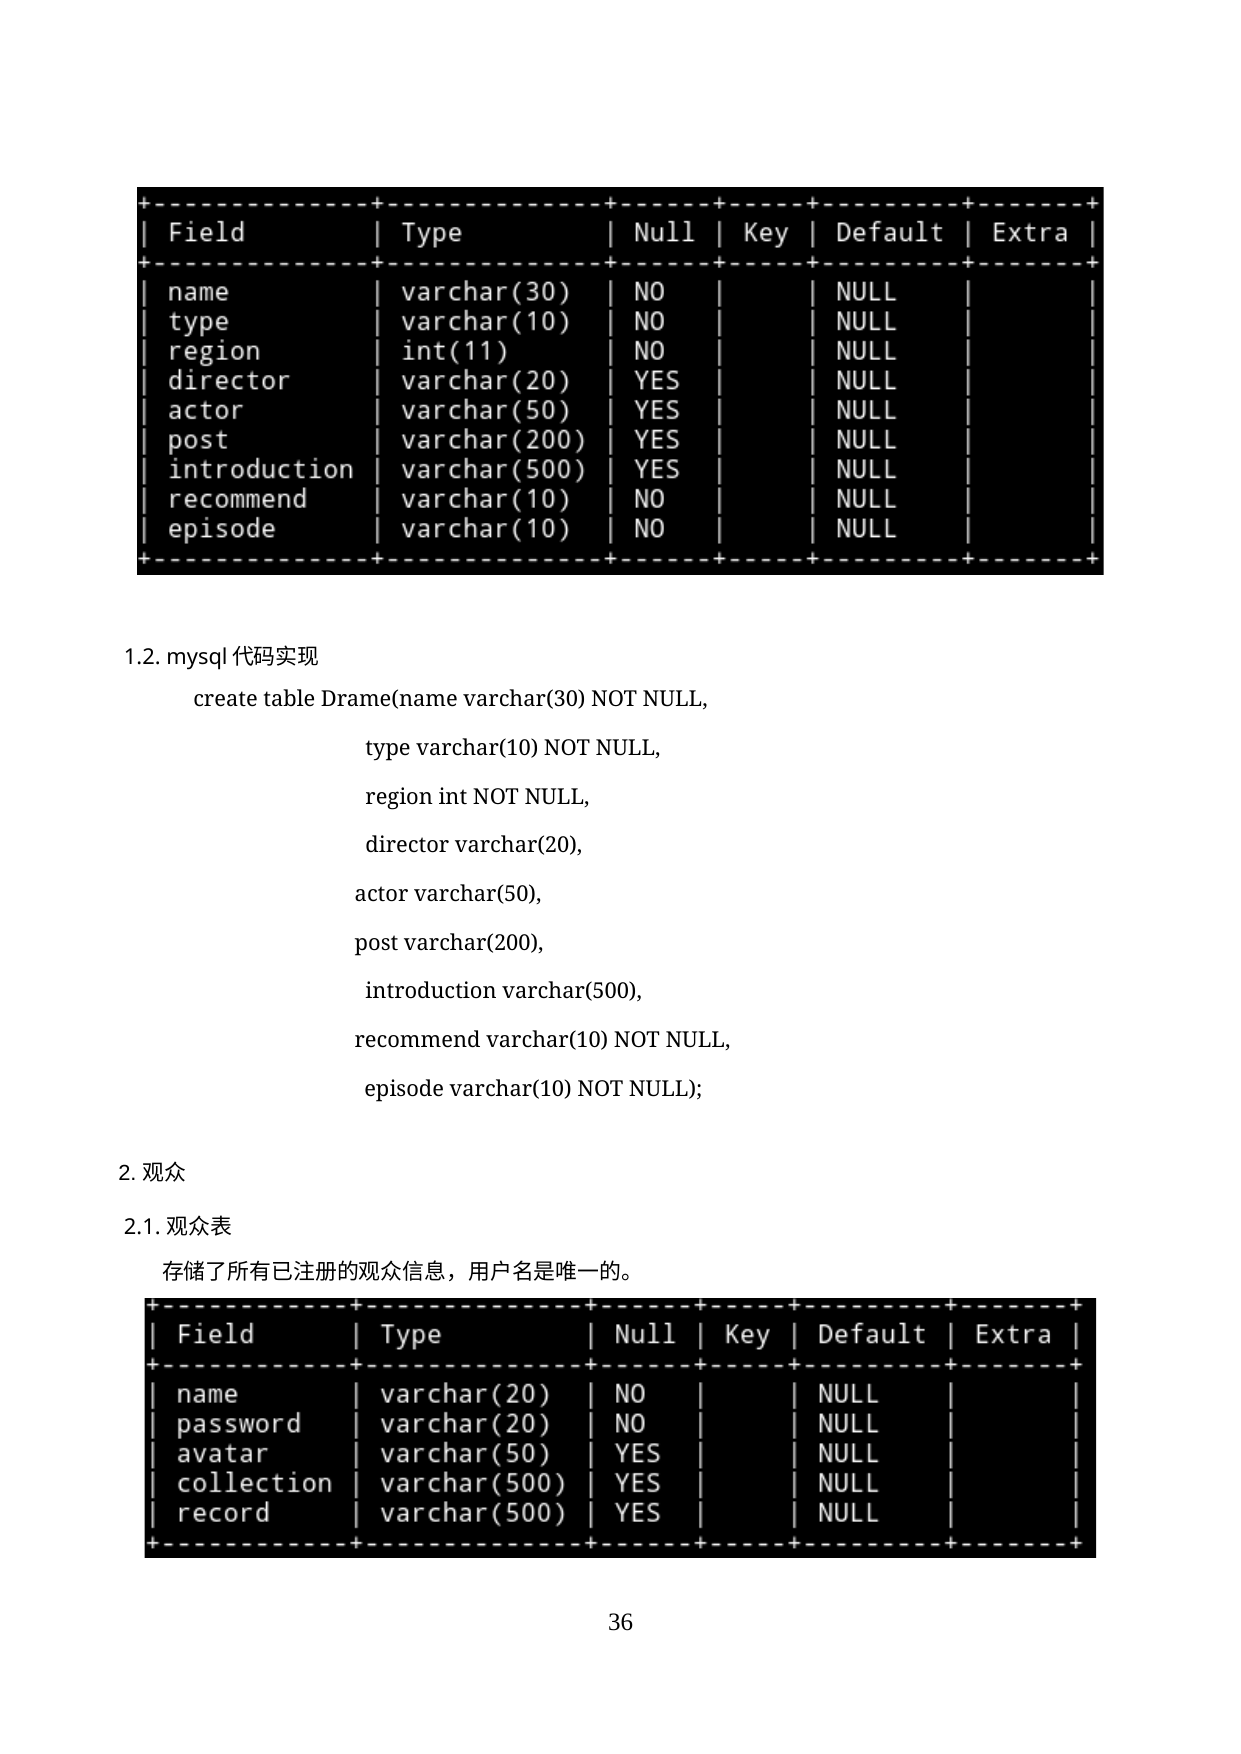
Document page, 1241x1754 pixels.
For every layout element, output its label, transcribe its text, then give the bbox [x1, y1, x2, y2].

list actor varchar(50), [306, 878, 1123, 908]
subtitle 观众 [118, 1155, 1123, 1187]
list post varchar(200), [306, 927, 1123, 956]
picture [144, 1298, 1097, 1558]
list director varchar(20), [118, 829, 1123, 859]
list region int NOT NULL, [118, 781, 1123, 810]
picture [137, 187, 1104, 575]
list type varchar(10) NOT NULL, [118, 732, 1123, 762]
list recommend varchar(10) NOT NULL, [306, 1024, 1123, 1054]
subtitle 观众表 [118, 1209, 1123, 1241]
list create table Drame(name varchar(30) NOT NULL, [156, 683, 1123, 713]
subtitle mysql代码实现 [118, 639, 1123, 671]
list introduction varchar(500), [118, 975, 1123, 1005]
text 存储了所有已注册的观众信息，用户名是唯一的。 [118, 1254, 1123, 1286]
list episode varchar(10) NOT NULL); [156, 1072, 1123, 1102]
